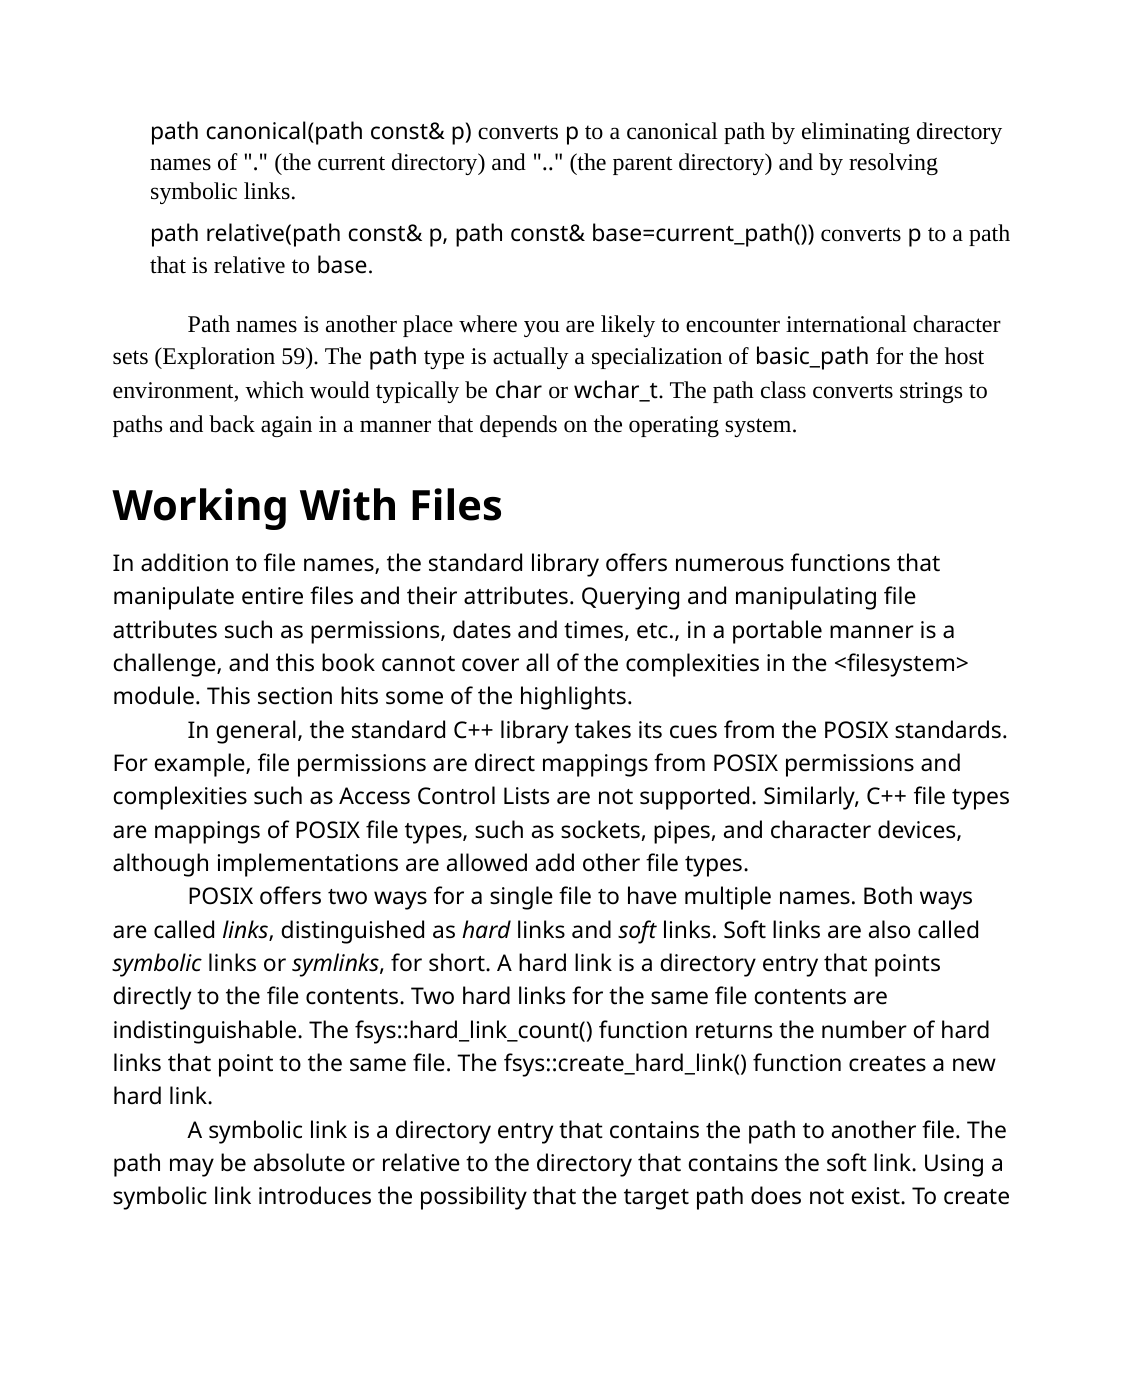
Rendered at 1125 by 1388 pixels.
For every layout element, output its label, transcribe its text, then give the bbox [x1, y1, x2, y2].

text path relative(path const& p, path const& base=current_path()) converts p to a path that is relative to base. [150, 217, 1012, 280]
text Path names is another place where you are likely to encounter international character sets (Exploration 59). The path type is actually a specialization of basic_path for the host environment, which would typically be char or wchar_t. The path class converts strings to paths and back again in a manner that depends on the operating system. [112, 305, 1012, 438]
text POSIX offers two ways for a single file to have multiple names. Both ways are called links, distinguished as hard links and soft links. Soft links are also called symbolic links or symlinks, for short. A hard link is a directory entry that points directly to the file contents. Two hard links for the same file contents are indistinguishable. The fsys::hard_link_count() function returns the number of hard links that point to the same file. The fsys::create_hard_link() function creates a new hard link. [112, 878, 1012, 1112]
text path canonical(path const& p) converts p to a canonical path by eliminating directory names of "." (the current directory) and ".." (the parent directory) and by resolving symbolic links. [150, 115, 1012, 205]
text In addition to file names, the standard library offers numerous functions that manipulate entire files and their attributes. Querying and manipulating file attributes such as permissions, dates and times, etc., in a portable manner is a challenge, and this book cannot cover all of the complexities in the <filesystem> module. This section hits some of the highlights. [112, 545, 1012, 712]
subtitle Working With Files [112, 476, 1012, 532]
text A symbolic link is a directory entry that contains the path to another file. The path may be absolute or relative to the directory that contains the soft link. Using a symbolic link introduces the possibility that the target path does not exist. To create [112, 1112, 1012, 1212]
text In general, the standard C++ library takes its cues from the POSIX standards. For example, file permissions are direct mappings from POSIX permissions and complexities such as Access Control Lists are not supported. Similarly, C++ file types are mappings of POSIX file types, such as sockets, pipes, and character devices, although implementations are allowed add other file types. [112, 712, 1012, 878]
